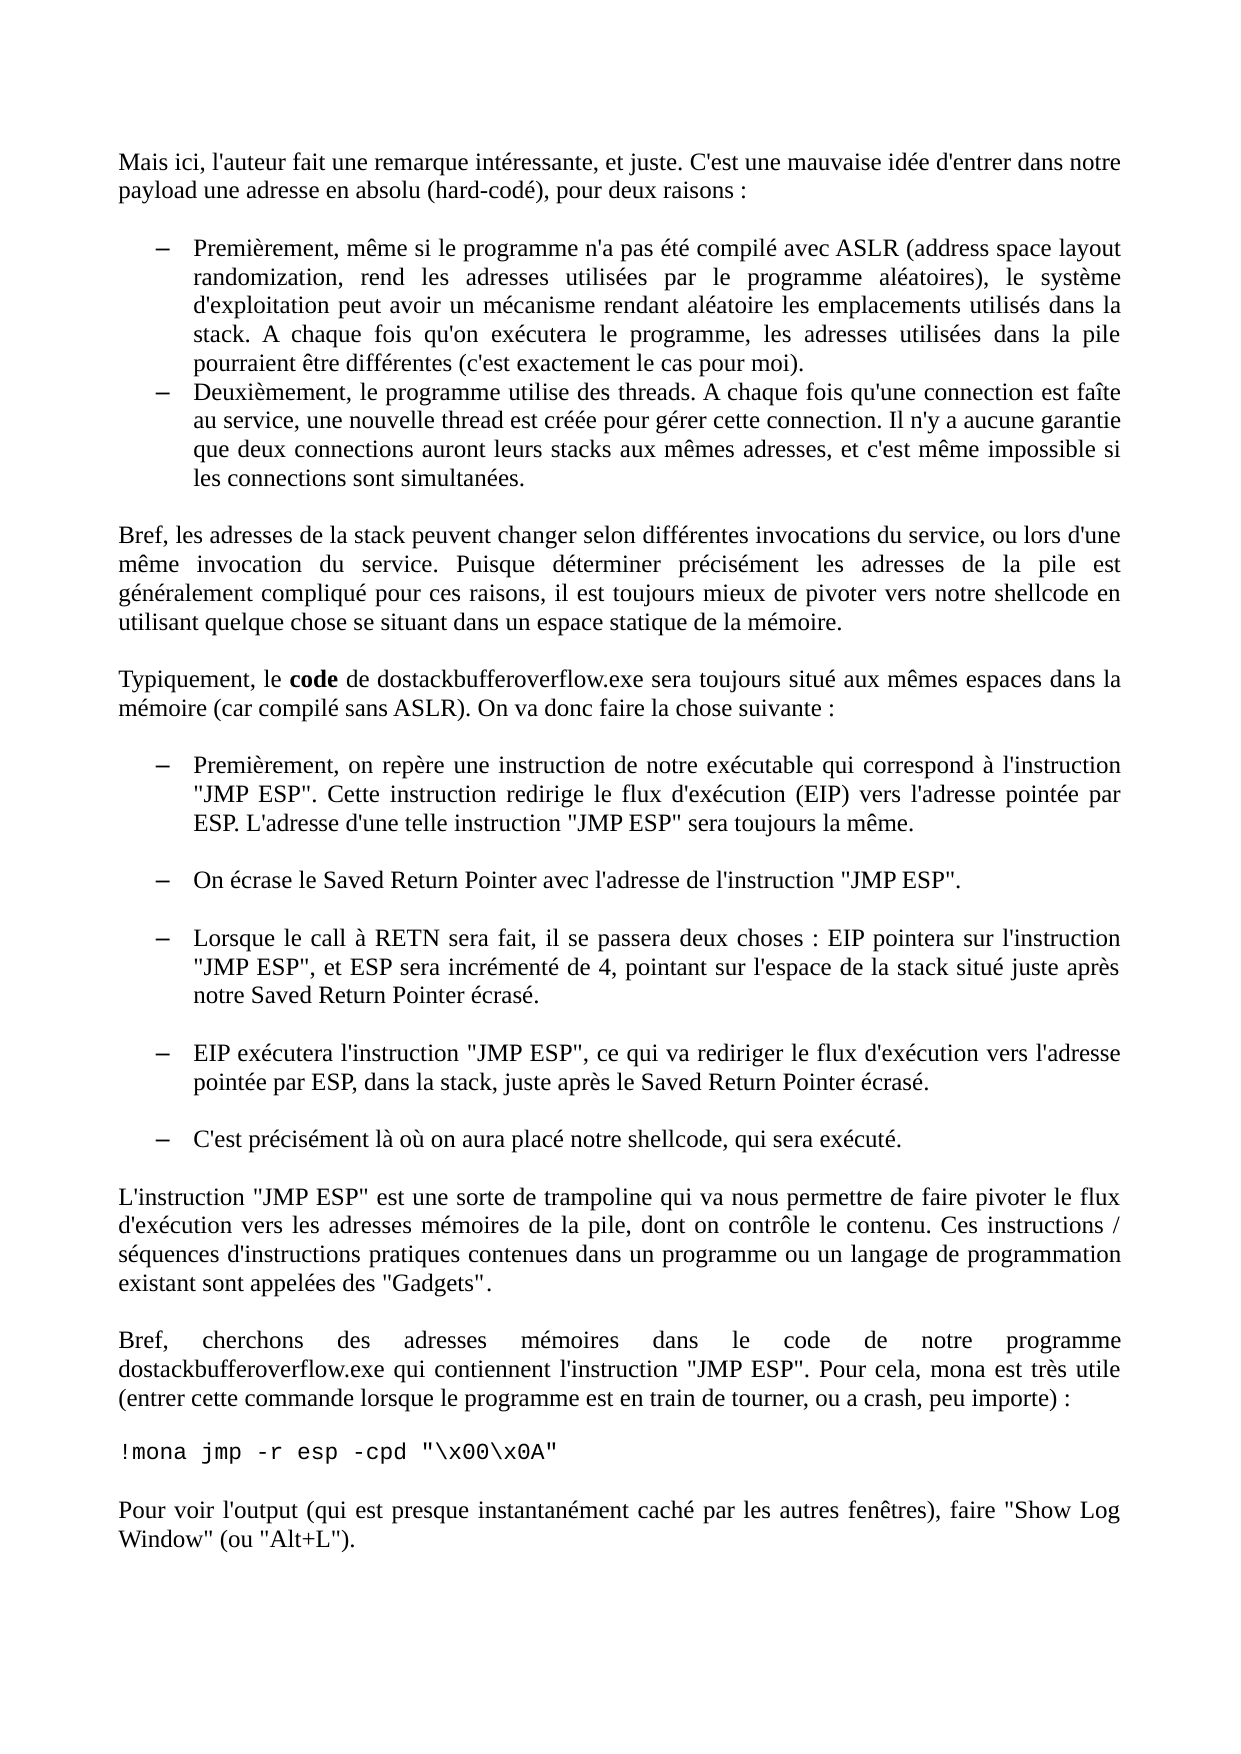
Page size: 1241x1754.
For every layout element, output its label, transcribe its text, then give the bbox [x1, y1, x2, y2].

text L'instruction "JMP ESP" est une sorte de trampoline qui va nous permettre de faire pivoter le flux d'exécution vers les adresses mémoires de la pile, dont on contrôle le contenu. Ces instructions / séquences d'instructions pratiques contenues dans un programme ou un langage de programmation existant sont appelées des "Gadgets" . [118, 1182, 1122, 1297]
list Premièrement, même si le programme n'a pas été compilé avec ASLR (address space layout randomization, rend les adresses utilisées par le programme aléatoires), le système d'exploitation peut avoir un mécanisme rendant aléatoire les emplacements utilisés dans la stack. A chaque fois qu'on exécutera le programme, les adresses utilisées dans la pile pourraient être différentes (c'est exactement le cas pour moi). [156, 233, 1122, 377]
text Mais ici, l'auteur fait une remarque intéressante, et juste. C'est une mauvaise idée d'entrer dans notre payload une adresse en absolu (hard-codé), pour deux raisons : [118, 147, 1122, 204]
list Deuxièmement, le programme utilise des threads. A chaque fois qu'une connection est faîte au service, une nouvelle thread est créée pour gérer cette connection. Il n'y a aucune garantie que deux connections auront leurs stacks aux mêmes adresses, et c'est même impossible si les connections sont simultanées. [156, 377, 1122, 492]
text Pour voir l'output (qui est presque instantanément caché par les autres fenêtres), faire "Show Log Window" (ou "Alt+L"). [118, 1495, 1122, 1553]
text Bref, cherchons des adresses mémoires dans le code de notre programme dostackbufferoverflow.exe qui contiennent l'instruction "JMP ESP". Pour cela, mona est très utile (entrer cette commande lorsque le programme est en train de tourner, ou a crash, peu importe) : [118, 1326, 1122, 1412]
list Lorsque le call à RETN sera fait, il se passera deux choses : EIP pointera sur l'instruction "JMP ESP", et ESP sera incrémenté de 4, pointant sur l'espace de la stack situé juste après notre Saved Return Pointer écrasé. [156, 923, 1122, 1009]
list EIP exécutera l'instruction "JMP ESP", ce qui va rediriger le flux d'exécution vers l'adresse pointée par ESP, dans la stack, juste après le Saved Return Pointer écrasé. [156, 1038, 1122, 1096]
text Typiquement, le code de dostackbufferoverflow.exe sera toujours situé aux mêmes espaces dans la mémoire (car compilé sans ASLR). On va donc faire la chose suivante : [118, 664, 1122, 722]
list Premièrement, on repère une instruction de notre exécutable qui correspond à l'instruction "JMP ESP". Cette instruction redirige le flux d'exécution (EIP) vers l'adresse pointée par ESP. L'adresse d'une telle instruction "JMP ESP" sera toujours la même. [156, 751, 1122, 837]
text Bref, les adresses de la stack peuvent changer selon différentes invocations du service, ou lors d'une même invocation du service. Puisque déterminer précisément les adresses de la pile est généralement compliqué pour ces raisons, il est toujours mieux de pivoter vers notre shellcode en utilisant quelque chose se situant dans un espace statique de la mémoire. [118, 521, 1122, 636]
text !mona jmp -r esp -cpd "\x00\x0A" [118, 1441, 1122, 1467]
list On écrase le Saved Return Pointer avec l'adresse de l'instruction "JMP ESP". [156, 866, 1122, 894]
list C'est précisément là où on aura placé notre shellcode, qui sera exécuté. [156, 1124, 1122, 1153]
